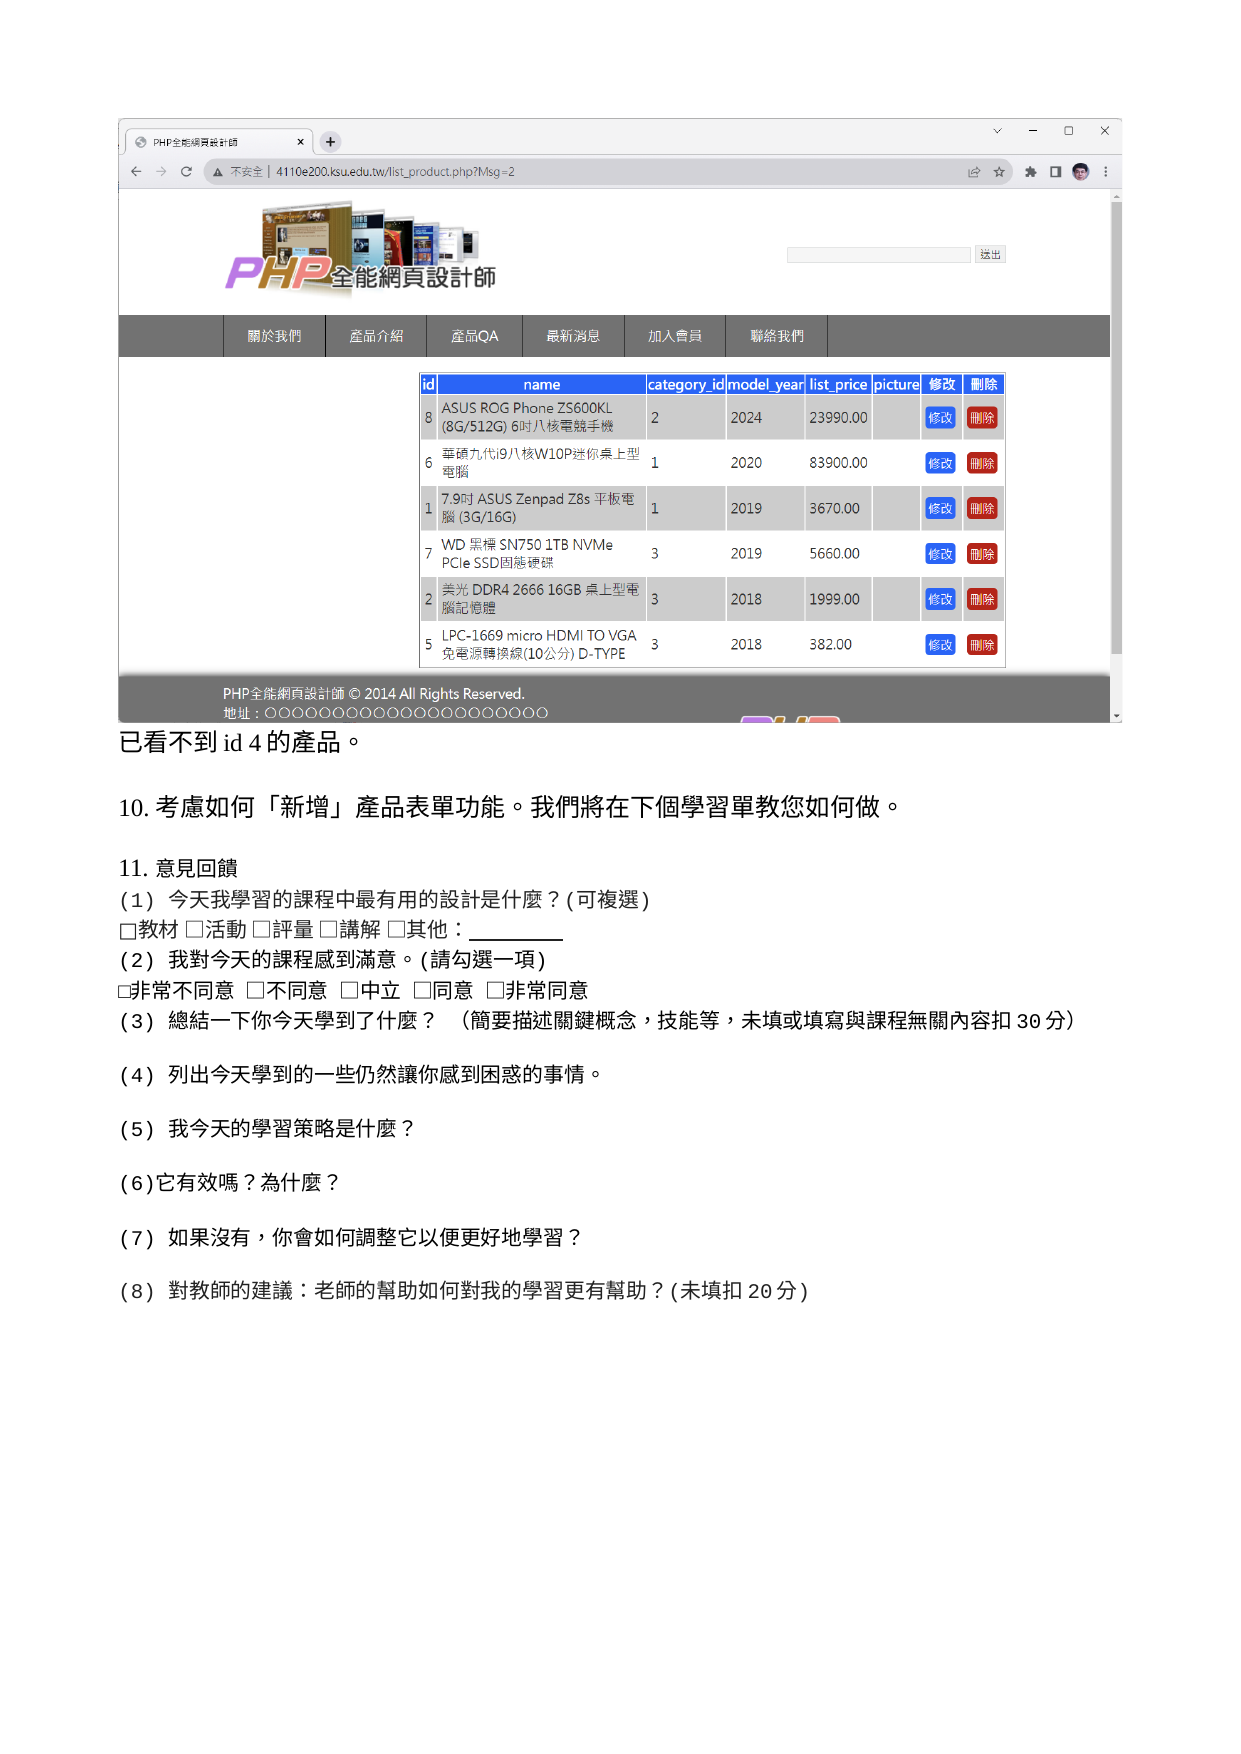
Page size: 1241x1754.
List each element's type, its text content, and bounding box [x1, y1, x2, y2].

text (4) 列出今天學到的一些仍然讓你感到困惑的事情。 [118, 1058, 1122, 1089]
text (5) 我今天的學習策略是什麼？ [118, 1113, 1122, 1143]
text 10. 考慮如何「新增」產品表單功能。我們將在下個學習單教您如何做。 [118, 788, 1122, 824]
text (2) 我對今天的課程感到滿意。(請勾選一項) [118, 944, 1122, 974]
text 11. 意見回饋 [118, 853, 1122, 883]
text 已看不到id 4的產品。 [118, 723, 1122, 759]
text (3) 總結一下你今天學到了什麼？ （簡要描述關鍵概念，技能等，未填或填寫與課程無關內容扣30分） [118, 1004, 1122, 1035]
text (7) 如果沒有，你會如何調整它以便更好地學習？ [118, 1221, 1122, 1251]
text (6)它有效嗎？為什麼？ [118, 1167, 1122, 1197]
text □非常不同意 □不同意 □中立 □同意 □非常同意 [118, 974, 1122, 1004]
text (1) 今天我學習的課程中最有用的設計是什麼？(可複選) [118, 883, 1122, 913]
text □教材 □活動 □評量 □講解 □其他： [118, 913, 1122, 944]
text (8) 對教師的建議：老師的幫助如何對我的學習更有幫助？(未填扣20分) [118, 1275, 1122, 1305]
